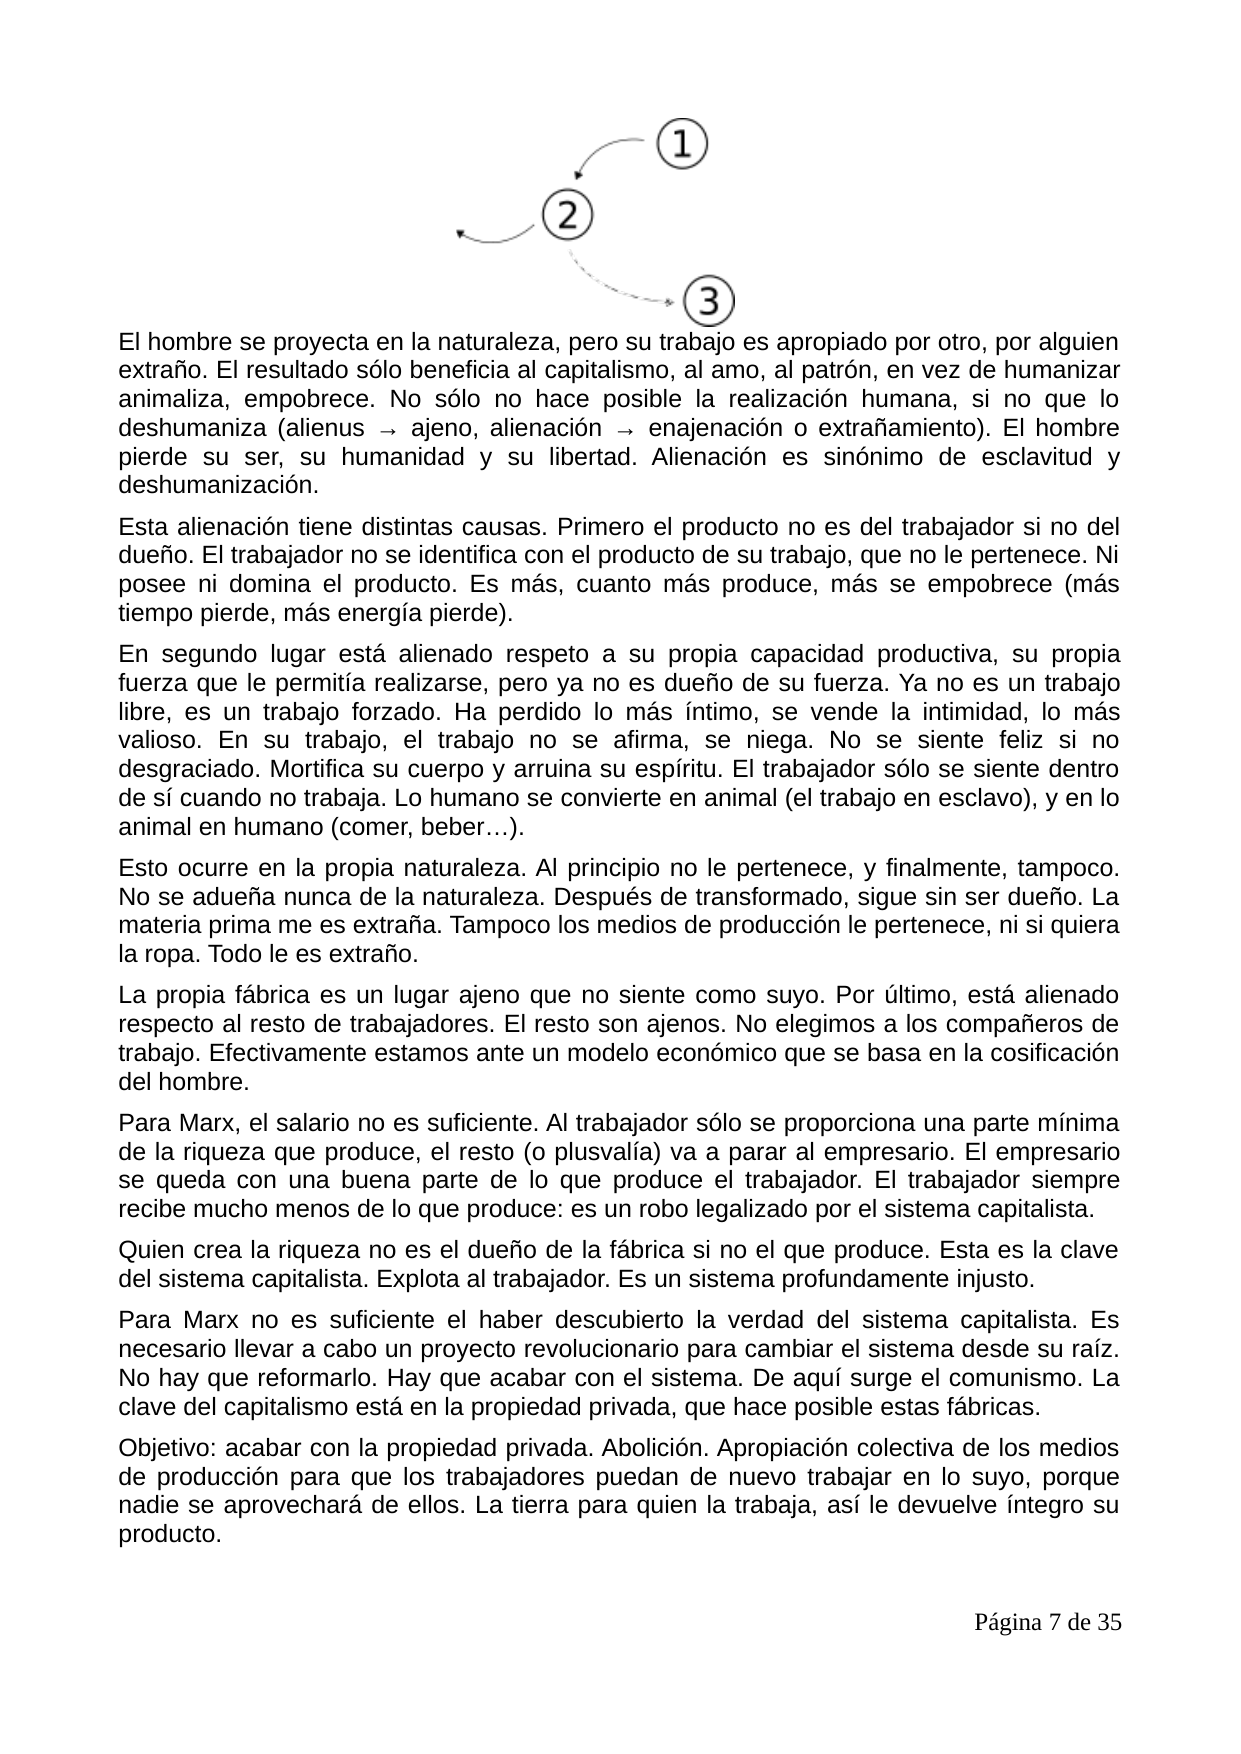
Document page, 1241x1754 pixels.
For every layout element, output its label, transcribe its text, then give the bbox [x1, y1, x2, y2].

text Para Marx, el salario no es suficiente. Al trabajador sólo se proporciona una parte mínima de la riqueza que produce, el resto (o plusvalía) va a parar al empresario. El empresario se queda con una buena parte de lo que produce el trabajador. El trabajador siempre recibe mucho menos de lo que produce: es un robo legalizado por el sistema capitalista. [118, 1108, 1122, 1223]
picture [456, 118, 735, 327]
text Quien crea la riqueza no es el dueño de la fábrica si no el que produce. Esta es la clave del sistema capitalista. Explota al trabajador. Es un sistema profundamente injusto. [118, 1235, 1122, 1293]
text En segundo lugar está alienado respeto a su propia capacidad productiva, su propia fuerza que le permitía realizarse, pero ya no es dueño de su fuerza. Ya no es un trabajo libre, es un trabajo forzado. Ha perdido lo más íntimo, se vende la intimidad, lo más valioso. En su trabajo, el trabajo no se afirma, se niega. No se siente feliz si no desgraciado. Mortifica su cuerpo y arruina su espíritu. El trabajador sólo se siente dentro de sí cuando no trabaja. Lo humano se convierte en animal (el trabajo en esclavo), y en lo animal en humano (comer, beber…). [118, 639, 1122, 840]
text Objetivo: acabar con la propiedad privada. Abolición. Apropiación colectiva de los medios de producción para que los trabajadores puedan de nuevo trabajar en lo suyo, porque nadie se aprovechará de ellos. La tierra para quien la trabaja, así le devuelve íntegro su producto. [118, 1433, 1122, 1548]
text Esta alienación tiene distintas causas. Primero el producto no es del trabajador si no del dueño. El trabajador no se identifica con el producto de su trabajo, que no le pertenece. Ni posee ni domina el producto. Es más, cuanto más produce, más se empobrece (más tiempo pierde, más energía pierde). [118, 511, 1122, 626]
text Para Marx no es suficiente el haber descubierto la verdad del sistema capitalista. Es necesario llevar a cabo un proyecto revolucionario para cambiar el sistema desde su raíz. No hay que reformarlo. Hay que acabar con el sistema. De aquí surge el comunismo. La clave del capitalismo está en la propiedad privada, que hace posible estas fábricas. [118, 1305, 1122, 1420]
text El hombre se proyecta en la naturaleza, pero su trabajo es apropiado por otro, por alguien extraño. El resultado sólo beneficia al capitalismo, al amo, al patrón, en vez de humanizar animaliza, empobrece. No sólo no hace posible la realización humana, si no que lo deshumaniza (alienus → ajeno, alienación → enajenación o extrañamiento). El hombre pierde su ser, su humanidad y su libertad. Alienación es sinónimo de esclavitud y deshumanización. [118, 118, 1122, 499]
text Esto ocurre en la propia naturaleza. Al principio no le pertenece, y finalmente, tampoco. No se adueña nunca de la naturaleza. Después de transformado, sigue sin ser dueño. La materia prima me es extraña. Tampoco los medios de producción le pertenece, ni si quiera la ropa. Todo le es extraño. [118, 853, 1122, 968]
text La propia fábrica es un lugar ajeno que no siente como suyo. Por último, está alienado respecto al resto de trabajadores. El resto son ajenos. No elegimos a los compañeros de trabajo. Efectivamente estamos ante un modelo económico que se basa en la cosificación del hombre. [118, 980, 1122, 1095]
